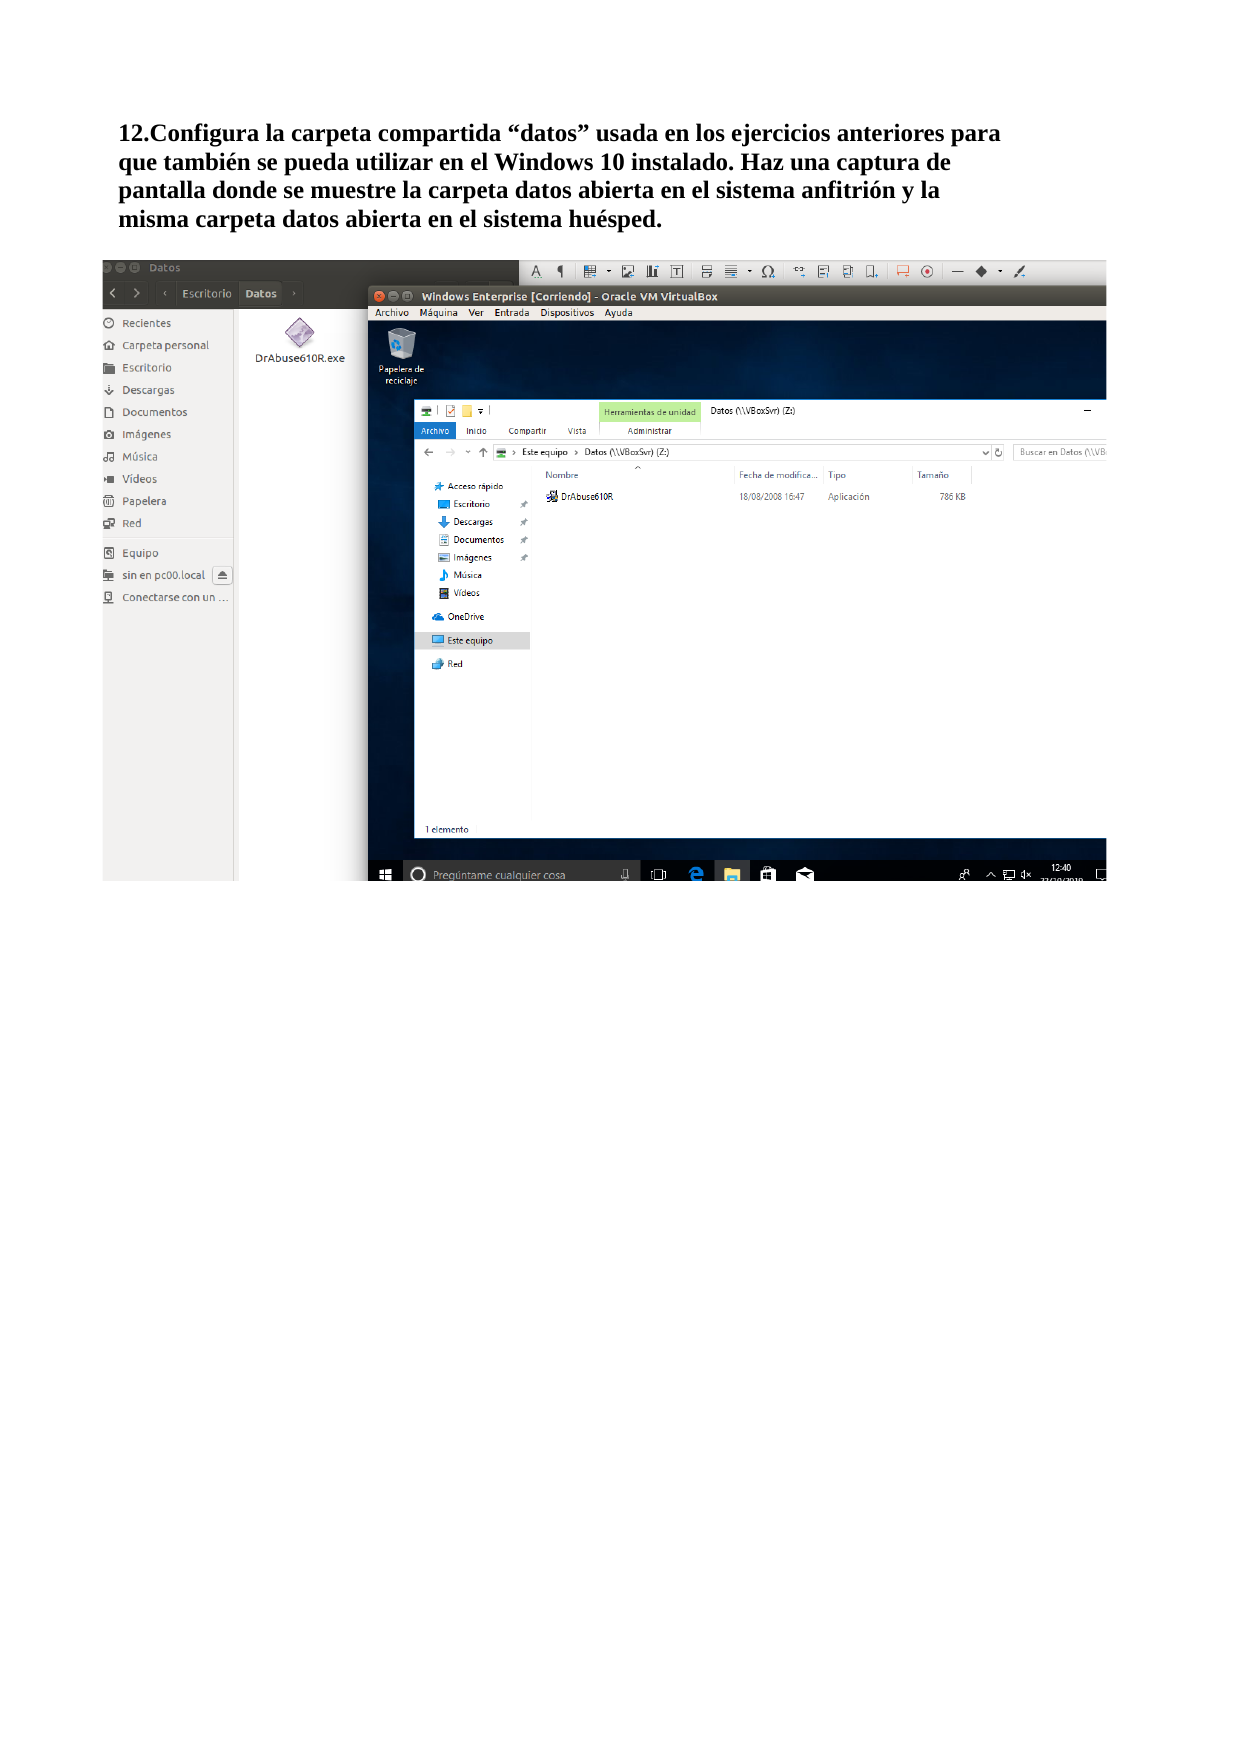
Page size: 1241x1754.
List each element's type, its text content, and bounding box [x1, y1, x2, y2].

text pantalla donde se muestre la carpeta datos abierta en el sistema anfitrión y la [118, 176, 1122, 204]
text misma carpeta datos abierta en el sistema huésped. [118, 204, 1122, 233]
picture [102, 260, 1107, 881]
text 12.Configura la carpeta compartida “datos” usada en los ejercicios anteriores para [118, 118, 1122, 147]
text que también se pueda utilizar en el Windows 10 instalado. Haz una captura de [118, 147, 1122, 176]
